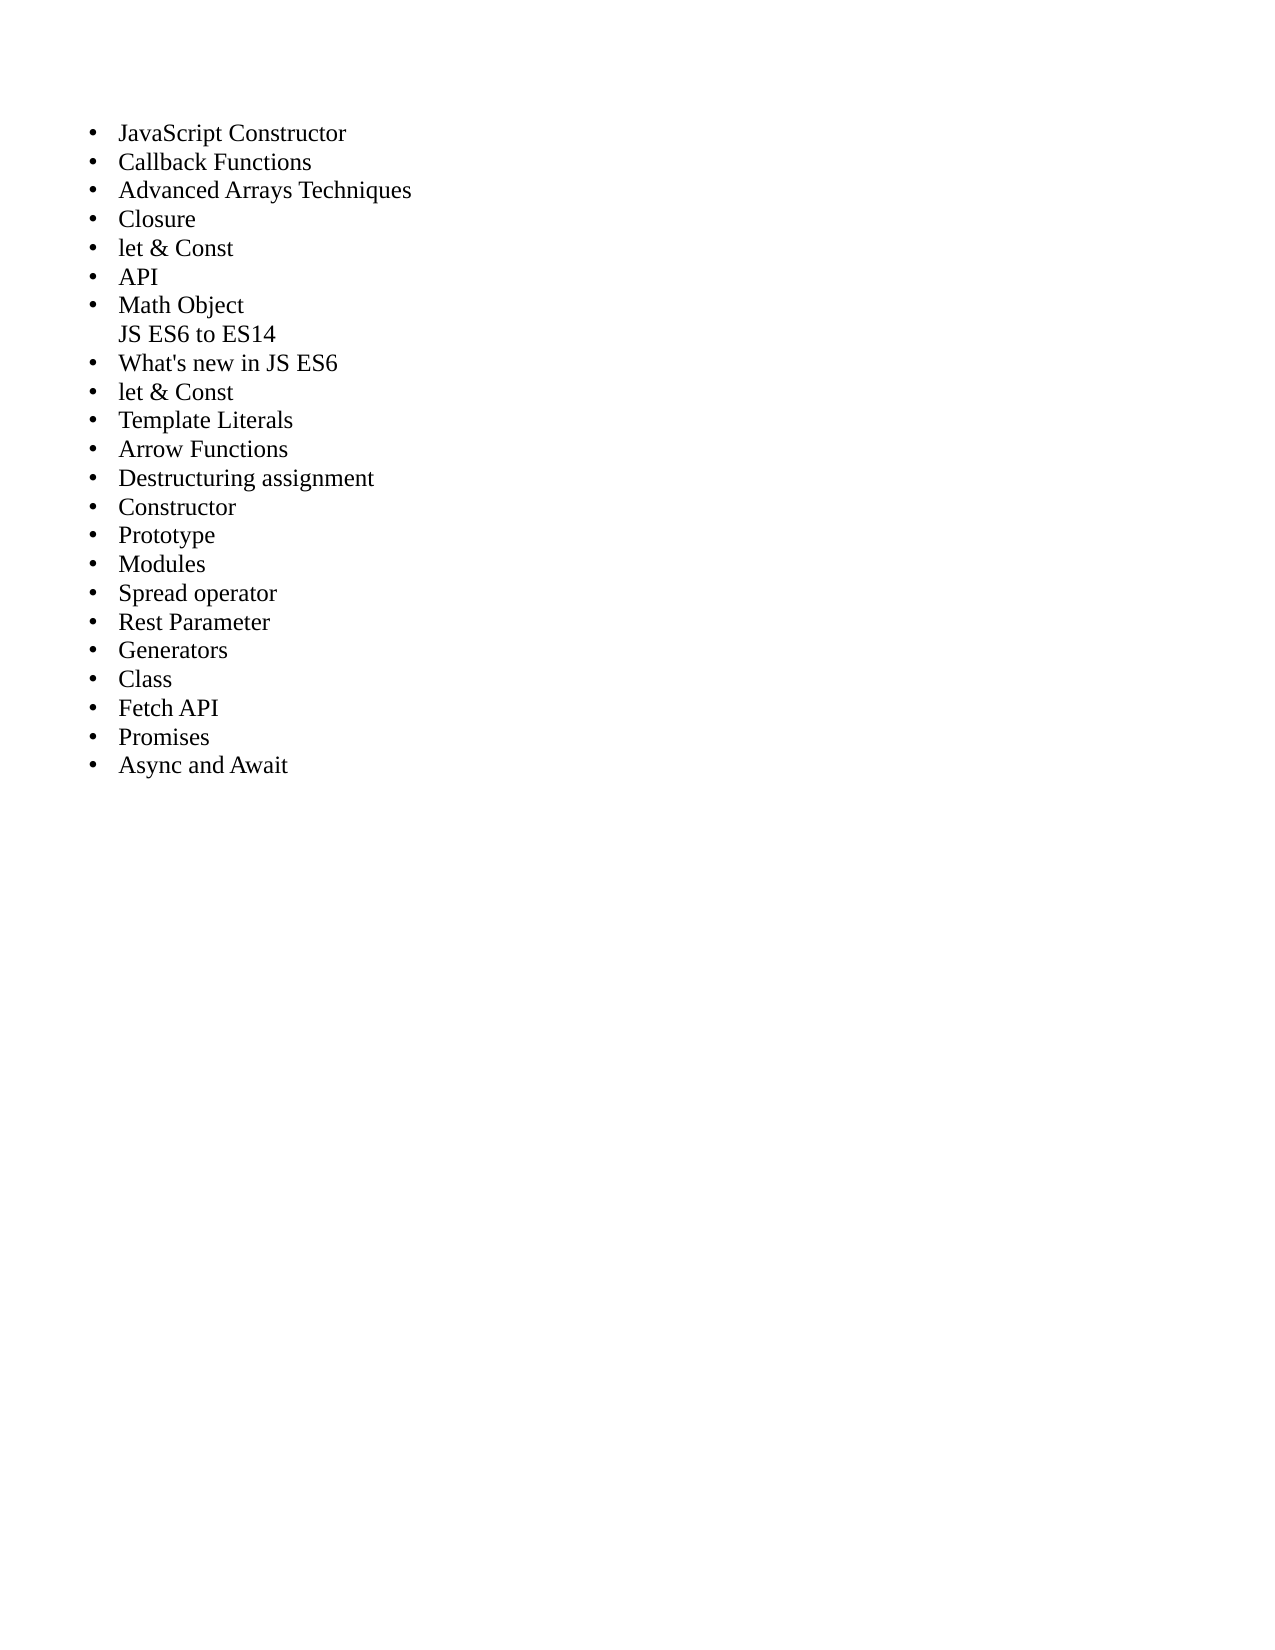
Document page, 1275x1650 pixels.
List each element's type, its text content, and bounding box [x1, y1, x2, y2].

list Class [118, 664, 1157, 693]
list Constructor [118, 492, 1157, 521]
list Generators [118, 636, 1157, 664]
list Fetch API [118, 693, 1157, 722]
list JavaScript Constructor [118, 118, 1157, 147]
list API [118, 262, 1157, 291]
list let & Const [118, 377, 1157, 406]
list Prototype [118, 521, 1157, 549]
list Async and Await [118, 751, 1157, 779]
list Math Object [118, 291, 1157, 319]
list Destructuring assignment [118, 463, 1157, 492]
list Rest Parameter [118, 607, 1157, 636]
text JS ES6 to ES14 [118, 319, 1157, 348]
list Spread operator [118, 578, 1157, 607]
list Modules [118, 549, 1157, 578]
list Template Literals [118, 406, 1157, 434]
list What's new in JS ES6 [118, 348, 1157, 377]
list let & Const [118, 233, 1157, 262]
list Callback Functions [118, 147, 1157, 176]
list Arrow Functions [118, 434, 1157, 463]
list Advanced Arrays Techniques [118, 176, 1157, 204]
list Promises [118, 722, 1157, 751]
list Closure [118, 204, 1157, 233]
